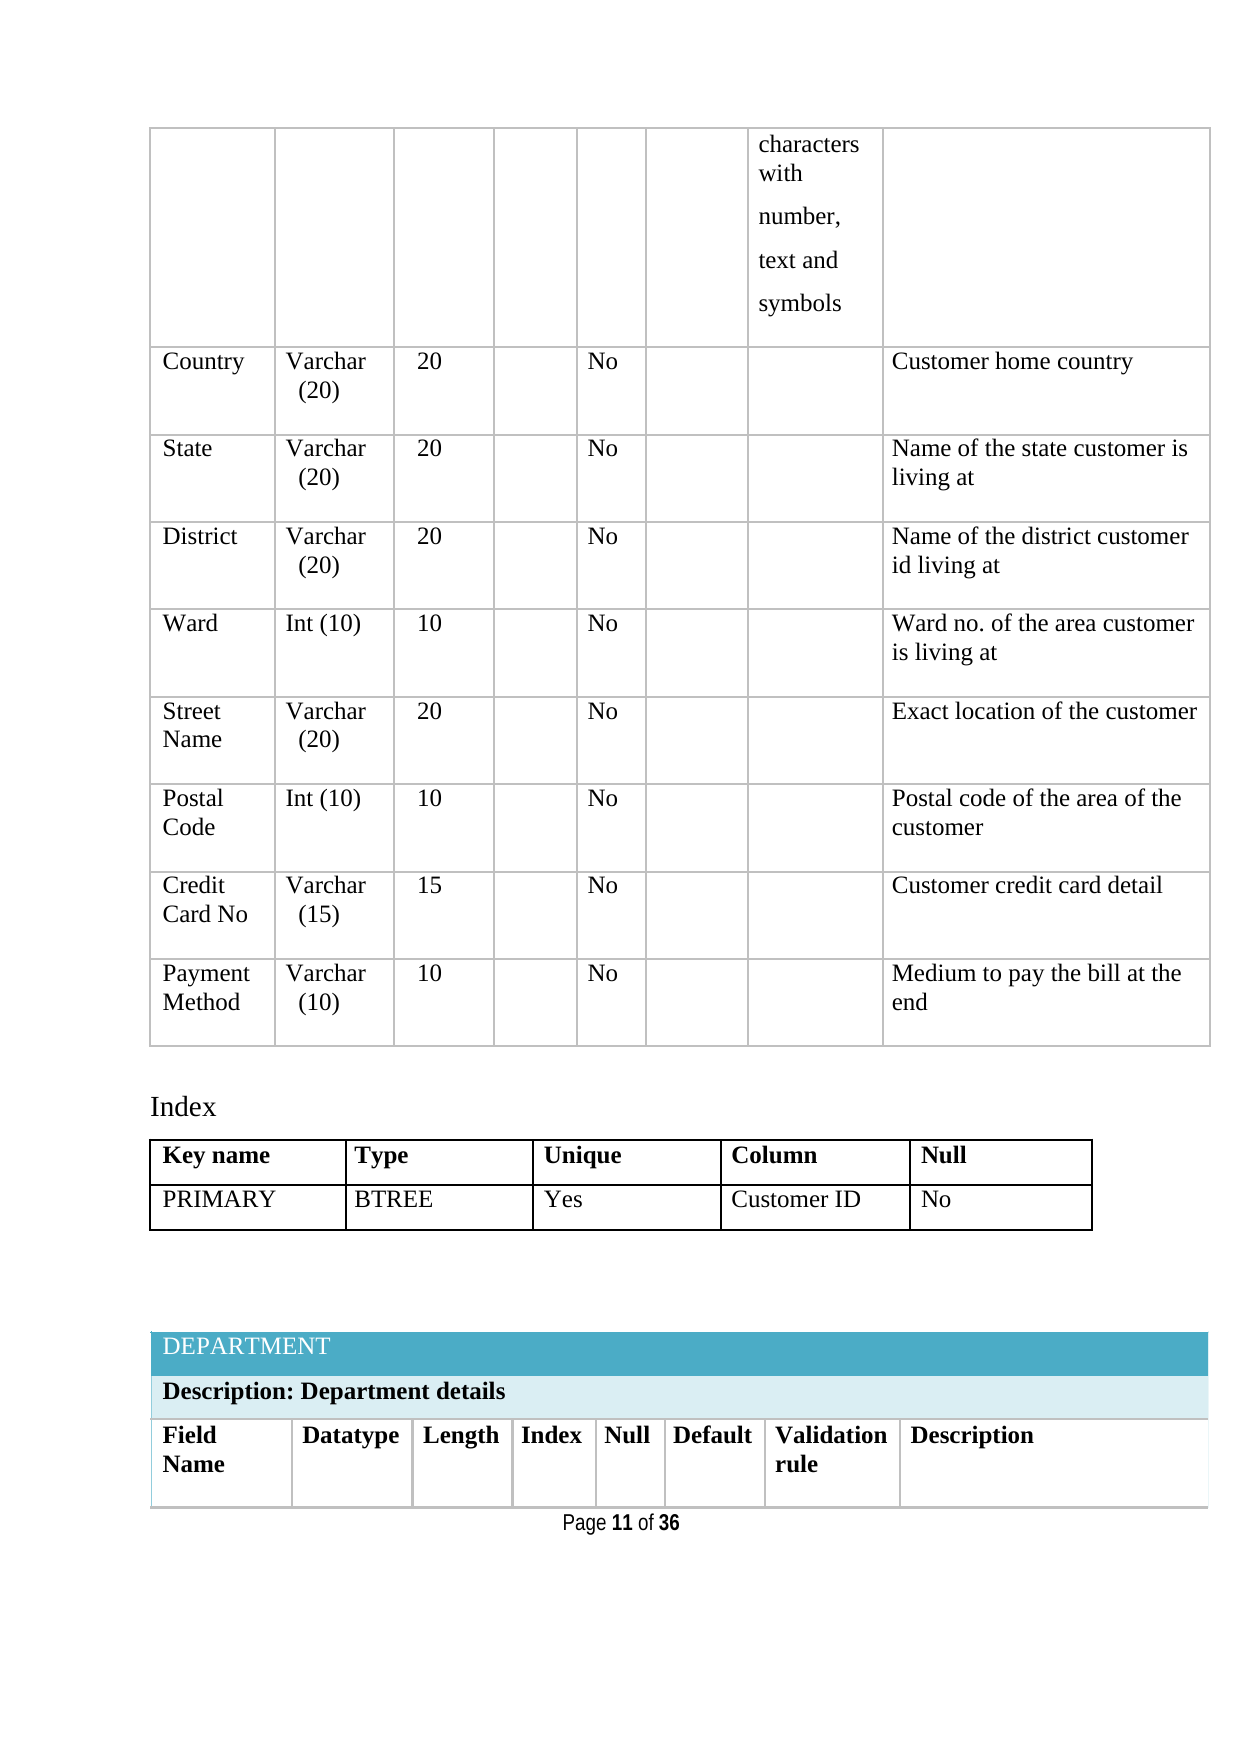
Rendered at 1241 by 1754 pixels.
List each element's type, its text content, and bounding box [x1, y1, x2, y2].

table_cell Varchar [276, 436, 393, 462]
table_cell [647, 680, 747, 696]
picture [666, 1420, 764, 1506]
table_cell [495, 158, 576, 201]
table_cell [151, 593, 274, 608]
table_cell [884, 725, 1209, 768]
table_cell end [884, 987, 1209, 1030]
table_cell [647, 288, 747, 331]
table_cell [495, 960, 576, 987]
table_cell [749, 698, 882, 724]
table_cell [749, 873, 882, 899]
table_header [151, 129, 274, 158]
table_header Type [347, 1141, 532, 1169]
table_cell [578, 375, 645, 418]
table_cell No [578, 785, 645, 812]
table_cell 20 [395, 523, 493, 550]
table_cell [647, 505, 747, 521]
table_cell id living at [884, 550, 1209, 593]
table_cell [495, 637, 576, 680]
table_cell [151, 201, 274, 245]
picture [766, 1420, 899, 1506]
picture [414, 1420, 511, 1506]
table_cell [495, 680, 576, 696]
table_cell [495, 768, 576, 783]
table_cell [276, 942, 393, 958]
picture [150, 1420, 291, 1506]
table_header [495, 129, 576, 158]
text Index [150, 1089, 1208, 1123]
table_cell [749, 550, 882, 593]
table_cell [276, 855, 393, 871]
table_cell [276, 812, 393, 855]
table_cell No [578, 523, 645, 550]
table_cell [647, 987, 747, 1030]
table_cell [578, 331, 645, 346]
table_cell [884, 593, 1209, 608]
table_cell (10) [276, 987, 393, 1030]
table_cell [749, 331, 882, 346]
table_cell Varchar [276, 960, 393, 987]
table_cell 20 [395, 348, 493, 375]
table_cell 10 [395, 960, 493, 987]
table_cell [276, 245, 393, 288]
table_cell [749, 855, 882, 871]
table_cell [347, 1213, 532, 1229]
table_header [578, 129, 645, 158]
table_cell [395, 987, 493, 1030]
table_cell [578, 987, 645, 1030]
table_cell [495, 610, 576, 637]
table_cell symbols [749, 288, 882, 331]
table_cell [647, 523, 747, 550]
table_cell [395, 331, 493, 346]
table_cell [647, 348, 747, 375]
table_cell [151, 158, 274, 201]
table_cell [395, 288, 493, 331]
table_cell [395, 855, 493, 871]
table_cell Customer credit card detail [884, 873, 1209, 899]
table_cell [647, 550, 747, 593]
table_cell [151, 768, 274, 783]
table_cell Country [151, 348, 274, 375]
table_cell text and [749, 245, 882, 288]
table_cell No [578, 348, 645, 375]
picture [293, 1420, 411, 1506]
table_cell Name [151, 725, 274, 768]
table_cell (15) [276, 899, 393, 942]
table_cell No [911, 1186, 1091, 1213]
picture [597, 1420, 664, 1506]
table_cell [347, 1169, 532, 1184]
table_cell No [578, 436, 645, 462]
table_cell [495, 873, 576, 899]
table_cell (20) [276, 550, 393, 593]
table_cell [395, 768, 493, 783]
table_cell [722, 1213, 909, 1229]
table_header [276, 129, 393, 158]
table_cell [578, 855, 645, 871]
table_cell [749, 987, 882, 1030]
table_cell [495, 348, 576, 375]
table_cell 10 [395, 610, 493, 637]
table_cell [150, 1509, 292, 1553]
table_cell [151, 1169, 345, 1184]
table_cell [884, 158, 1209, 201]
table_cell [884, 201, 1209, 245]
table_cell PRIMARY [151, 1186, 345, 1213]
table_cell 20 [395, 698, 493, 724]
table_cell Ward [151, 610, 274, 637]
table_cell [395, 812, 493, 855]
table_cell [749, 812, 882, 855]
table_cell [749, 436, 882, 462]
table_cell Varchar [276, 523, 393, 550]
table_cell [647, 785, 747, 812]
table_cell No [578, 698, 645, 724]
table_cell [495, 593, 576, 608]
picture [150, 1331, 1209, 1508]
table_cell [647, 418, 747, 433]
table_cell [578, 418, 645, 433]
table_cell [749, 785, 882, 812]
table_cell [647, 375, 747, 418]
table_cell Postal code of the area of the [884, 785, 1209, 812]
table_cell [151, 1213, 345, 1229]
table_header [884, 129, 1209, 158]
table_cell [578, 201, 645, 245]
table_cell Payment [151, 960, 274, 987]
table_cell [884, 942, 1209, 958]
table_cell [749, 768, 882, 783]
table_cell number, [749, 201, 882, 245]
table_cell [395, 1030, 493, 1045]
table_cell Customer home country [884, 348, 1209, 375]
table_cell [395, 725, 493, 768]
table_cell [151, 855, 274, 871]
table_cell Varchar [276, 698, 393, 724]
table_cell is living at [884, 637, 1209, 680]
table_cell [276, 288, 393, 331]
table_cell [647, 158, 747, 201]
table_cell [647, 960, 747, 987]
table_cell Varchar [276, 873, 393, 899]
table_cell [495, 436, 576, 462]
table_cell [749, 725, 882, 768]
table_cell [911, 1213, 1091, 1229]
table_cell [395, 637, 493, 680]
table_cell Yes [534, 1186, 720, 1213]
table_cell [495, 375, 576, 418]
table_cell [151, 680, 274, 696]
table_cell [395, 201, 493, 245]
table_cell [647, 593, 747, 608]
table_cell [578, 1030, 645, 1045]
table_cell [495, 245, 576, 288]
table_cell [276, 680, 393, 696]
table_cell [647, 245, 747, 288]
table_cell [151, 245, 274, 288]
table_cell (20) [276, 462, 393, 505]
table_cell Int (10) [276, 785, 393, 812]
table_cell (20) [276, 725, 393, 768]
table_cell [884, 768, 1209, 783]
table_cell [749, 462, 882, 505]
table_cell [884, 375, 1209, 418]
table_cell customer [884, 812, 1209, 855]
table_cell [495, 331, 576, 346]
table_cell No [578, 873, 645, 899]
table_cell [495, 201, 576, 245]
table_cell [884, 680, 1209, 696]
table_cell [749, 637, 882, 680]
table_cell [151, 288, 274, 331]
table_cell [395, 680, 493, 696]
table_cell [578, 158, 645, 201]
table_cell [395, 158, 493, 201]
table_cell [578, 637, 645, 680]
table_cell [495, 942, 576, 958]
table_cell [276, 593, 393, 608]
table_cell living at [884, 462, 1209, 505]
table_header Key name [151, 1141, 345, 1169]
table_cell [647, 462, 747, 505]
table_cell [276, 418, 393, 433]
table_cell [495, 418, 576, 433]
table_cell [749, 942, 882, 958]
table_cell [749, 960, 882, 987]
table_cell 10 [395, 785, 493, 812]
table_cell Street [151, 698, 274, 724]
table_cell Customer ID [722, 1186, 909, 1213]
table_cell [276, 201, 393, 245]
table_cell Card No [151, 899, 274, 942]
table_cell [395, 899, 493, 942]
table_cell [276, 505, 393, 521]
table_cell [884, 288, 1209, 331]
table_cell [647, 637, 747, 680]
table_cell [495, 899, 576, 942]
table_cell [911, 1169, 1091, 1184]
table_cell 15 [395, 873, 493, 899]
table_cell [395, 505, 493, 521]
table_cell [647, 725, 747, 768]
table_cell [749, 523, 882, 550]
table_cell Method [151, 987, 274, 1030]
table_cell [884, 331, 1209, 346]
table_cell [578, 725, 645, 768]
table_cell [495, 785, 576, 812]
table_cell [722, 1169, 909, 1184]
table_cell [413, 1509, 512, 1553]
table_cell [647, 610, 747, 637]
table_cell [151, 637, 274, 680]
table_cell (20) [276, 375, 393, 418]
table_cell Exact location of the customer [884, 698, 1209, 724]
table_header Column [722, 1141, 909, 1169]
table_cell [276, 158, 393, 201]
table_cell Varchar [276, 348, 393, 375]
table_cell [534, 1169, 720, 1184]
table_header characters [749, 129, 882, 158]
table_cell [578, 812, 645, 855]
table_cell [578, 245, 645, 288]
table_cell [578, 899, 645, 942]
table_cell [495, 505, 576, 521]
table_cell [578, 680, 645, 696]
table_cell [495, 698, 576, 724]
table_cell [276, 637, 393, 680]
table_cell District [151, 523, 274, 550]
table_cell [749, 593, 882, 608]
table_cell [495, 812, 576, 855]
table_cell [647, 201, 747, 245]
table_cell [647, 899, 747, 942]
table_cell with [749, 158, 882, 201]
table_cell Int (10) [276, 610, 393, 637]
table_cell [495, 725, 576, 768]
table_cell [151, 1030, 274, 1045]
table_cell [395, 462, 493, 505]
table_cell [884, 245, 1209, 288]
table_cell [151, 462, 274, 505]
table_cell State [151, 436, 274, 462]
table_cell Name of the district customer [884, 523, 1209, 550]
table_cell [749, 1030, 882, 1045]
table_cell [578, 593, 645, 608]
table_cell [276, 768, 393, 783]
table_cell [495, 523, 576, 550]
table_cell [578, 768, 645, 783]
table_cell [151, 942, 274, 958]
table_cell [395, 418, 493, 433]
table_cell [151, 375, 274, 418]
table_cell [647, 855, 747, 871]
table_cell [578, 462, 645, 505]
picture [514, 1420, 595, 1506]
table_header Null [911, 1141, 1091, 1169]
table_cell [647, 1030, 747, 1045]
table_cell [884, 855, 1209, 871]
table_cell [534, 1213, 720, 1229]
table_cell [749, 418, 882, 433]
table_cell [647, 768, 747, 783]
table_cell [395, 942, 493, 958]
table_cell [578, 288, 645, 331]
table_cell Page 11 of 36 [513, 1509, 1208, 1553]
table_header [395, 129, 493, 158]
table_cell Ward no. of the area customer [884, 610, 1209, 637]
table_cell Postal [151, 785, 274, 812]
table_cell [647, 812, 747, 855]
table_cell [884, 418, 1209, 433]
table_cell [495, 855, 576, 871]
table_cell [749, 375, 882, 418]
table_cell [495, 288, 576, 331]
table_cell [749, 348, 882, 375]
table_cell [647, 331, 747, 346]
table_cell [495, 1030, 576, 1045]
table_cell [647, 698, 747, 724]
table_cell [292, 1509, 412, 1553]
table_cell [395, 593, 493, 608]
table_cell [749, 505, 882, 521]
table_cell [884, 505, 1209, 521]
table_cell BTREE [347, 1186, 532, 1213]
table_cell [395, 245, 493, 288]
table_cell [647, 436, 747, 462]
table_cell [578, 505, 645, 521]
table_cell [151, 505, 274, 521]
table_cell Medium to pay the bill at the [884, 960, 1209, 987]
table_cell [578, 942, 645, 958]
table_cell Code [151, 812, 274, 855]
table_header Unique [534, 1141, 720, 1169]
table_cell Credit [151, 873, 274, 899]
table_cell [276, 331, 393, 346]
table_cell [749, 680, 882, 696]
table_cell Name of the state customer is [884, 436, 1209, 462]
table_cell No [578, 610, 645, 637]
table_cell [151, 418, 274, 433]
table_cell 20 [395, 436, 493, 462]
table_cell [395, 375, 493, 418]
table_cell [495, 987, 576, 1030]
table_cell [151, 550, 274, 593]
table_cell [151, 331, 274, 346]
table_cell [276, 1030, 393, 1045]
table_cell [647, 942, 747, 958]
table_cell [578, 550, 645, 593]
table_header [647, 129, 747, 158]
table_cell [884, 899, 1209, 942]
table_cell [495, 462, 576, 505]
table_cell [749, 899, 882, 942]
table_cell [884, 1030, 1209, 1045]
table_cell [495, 550, 576, 593]
table_cell [749, 610, 882, 637]
table_cell [395, 550, 493, 593]
table_cell No [578, 960, 645, 987]
table_cell [647, 873, 747, 899]
